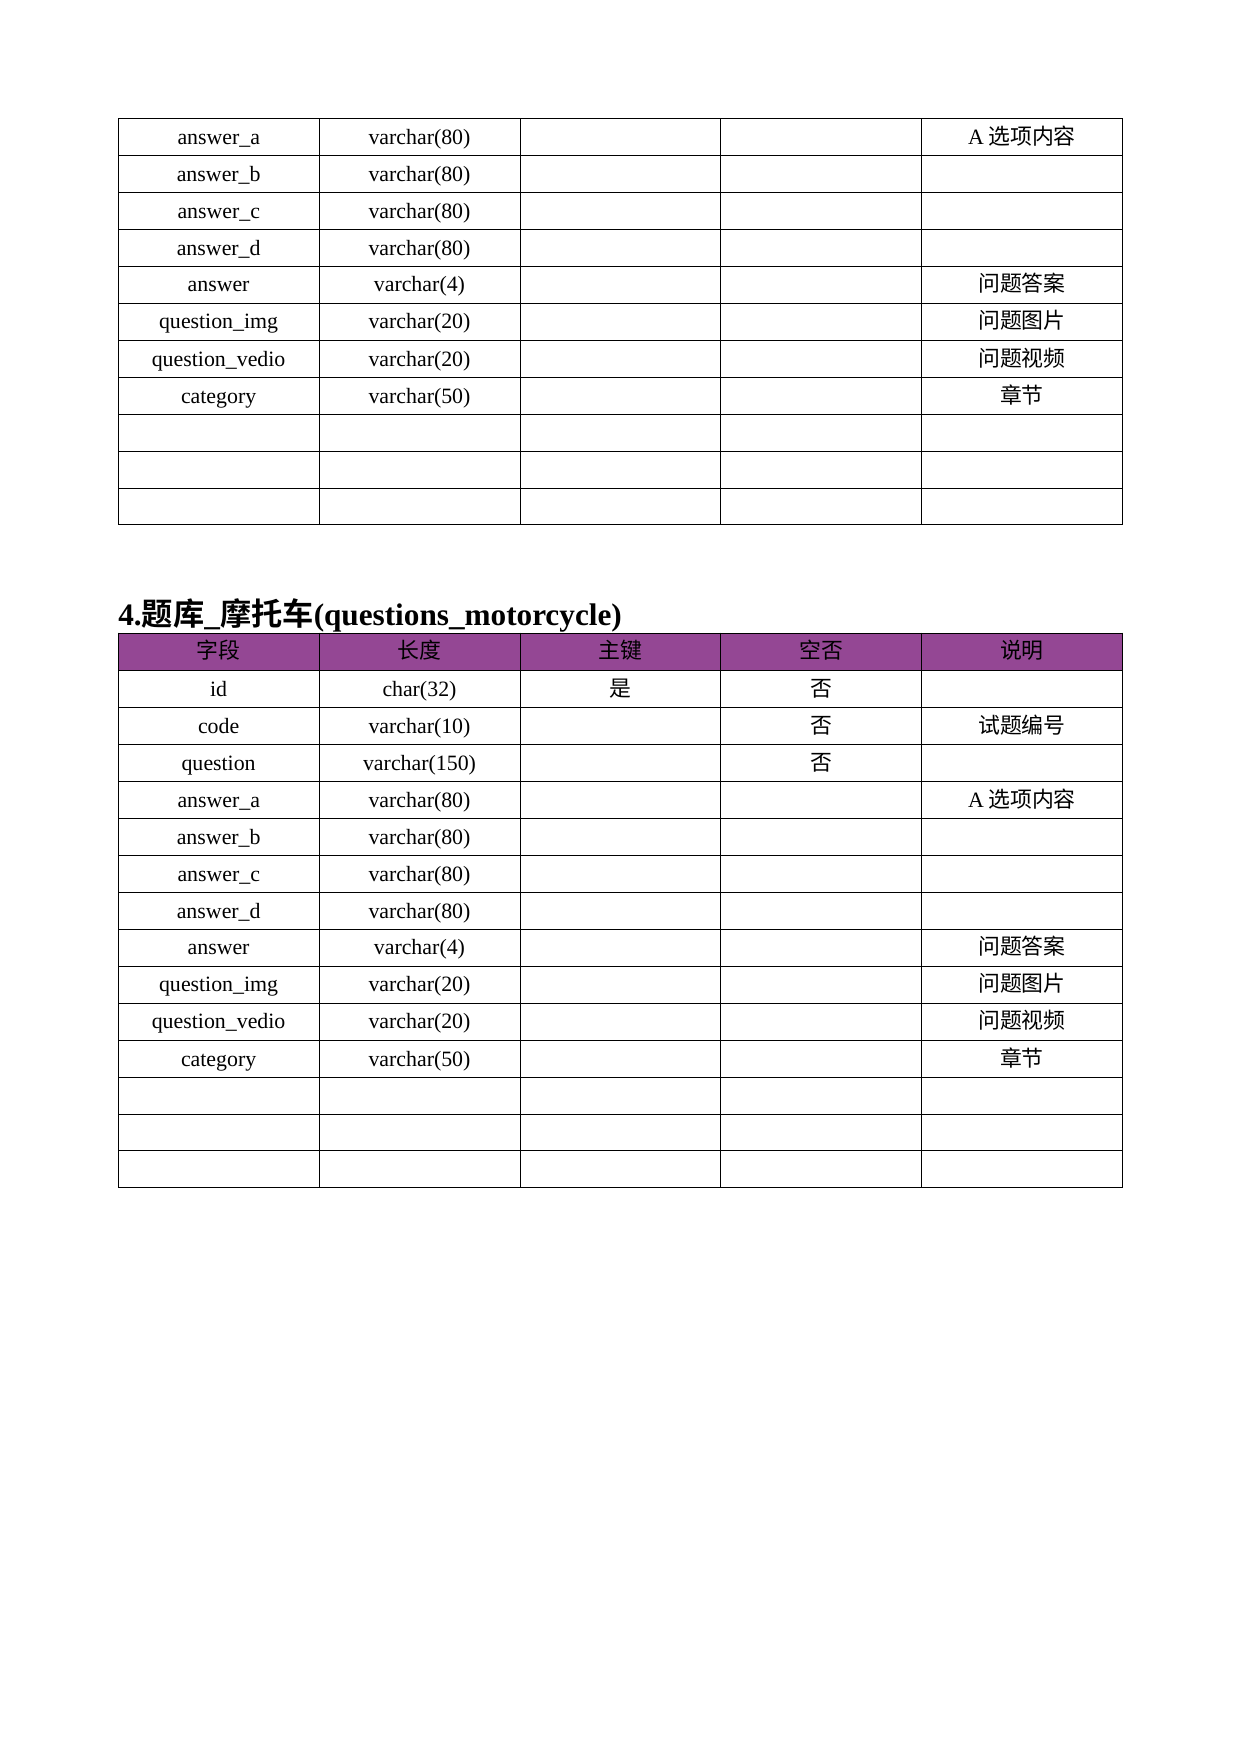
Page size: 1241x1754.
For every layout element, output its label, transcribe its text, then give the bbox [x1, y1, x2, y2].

table_cell answer_c [119, 193, 319, 229]
table_cell 问题答案 [922, 267, 1122, 303]
table_cell [521, 415, 720, 451]
table_cell varchar(4) [320, 267, 520, 303]
table_cell [721, 193, 921, 229]
table_cell varchar(80) [320, 856, 520, 892]
table_cell 否 [721, 745, 921, 781]
table_cell category [119, 378, 319, 414]
table_cell [320, 1078, 520, 1114]
table_cell varchar(4) [320, 930, 520, 966]
table_cell 问题图片 [922, 967, 1122, 1003]
table_cell question_img [119, 304, 319, 340]
text 4.题库_摩托车(questions_motorcycle) [118, 596, 1122, 633]
table_cell varchar(80) [320, 893, 520, 928]
table_cell [721, 1151, 921, 1187]
table_cell [922, 415, 1122, 451]
table_cell [119, 415, 319, 451]
table_cell 是 [521, 671, 720, 707]
table_cell varchar(20) [320, 967, 520, 1003]
table_cell varchar(10) [320, 708, 520, 744]
table_cell varchar(80) [320, 193, 520, 229]
table_cell [922, 230, 1122, 266]
table_cell [320, 415, 520, 451]
table_cell [521, 1078, 720, 1114]
table_cell 章节 [922, 1041, 1122, 1077]
table_cell [521, 378, 720, 414]
table_cell [922, 671, 1122, 707]
table_cell [721, 782, 921, 818]
table_cell [521, 1004, 720, 1040]
table_cell [521, 489, 720, 524]
table_cell A选项内容 [922, 119, 1122, 155]
table_cell [922, 452, 1122, 487]
table_cell question_vedio [119, 341, 319, 377]
table_cell varchar(20) [320, 304, 520, 340]
table_cell [521, 782, 720, 818]
table_cell [721, 156, 921, 192]
table_cell varchar(80) [320, 819, 520, 855]
table_cell [521, 267, 720, 303]
table_cell varchar(80) [320, 156, 520, 192]
table_cell [320, 1115, 520, 1150]
table_cell [922, 856, 1122, 892]
table_cell [721, 452, 921, 487]
table_cell [521, 708, 720, 744]
table_cell category [119, 1041, 319, 1077]
table_cell varchar(80) [320, 782, 520, 818]
table_cell [721, 1004, 921, 1040]
table_cell [119, 452, 319, 487]
table_cell answer_c [119, 856, 319, 892]
table_cell [922, 489, 1122, 524]
table_cell A选项内容 [922, 782, 1122, 818]
table_cell [119, 1151, 319, 1187]
table_cell [521, 452, 720, 487]
table_cell answer_d [119, 230, 319, 266]
table_header 长度 [320, 634, 520, 670]
table_cell 问题答案 [922, 930, 1122, 966]
table_cell [721, 230, 921, 266]
table_cell [521, 856, 720, 892]
table_cell [521, 893, 720, 928]
table_cell [721, 341, 921, 377]
table_cell answer_d [119, 893, 319, 928]
table_cell question [119, 745, 319, 781]
table_cell [521, 304, 720, 340]
table_cell 问题视频 [922, 341, 1122, 377]
table_cell [721, 1041, 921, 1077]
table_cell [922, 156, 1122, 192]
table_cell [521, 119, 720, 155]
table_cell [521, 745, 720, 781]
table_cell answer_b [119, 156, 319, 192]
table_cell [119, 1115, 319, 1150]
table_cell [922, 193, 1122, 229]
table_cell [721, 378, 921, 414]
table_cell id [119, 671, 319, 707]
table_cell question_img [119, 967, 319, 1003]
table_cell [521, 1151, 720, 1187]
table_cell [922, 745, 1122, 781]
table_cell [320, 1151, 520, 1187]
table_cell [521, 967, 720, 1003]
table_cell varchar(20) [320, 1004, 520, 1040]
table_cell code [119, 708, 319, 744]
table_cell [521, 819, 720, 855]
table_cell [721, 415, 921, 451]
table_cell [721, 489, 921, 524]
table_cell [521, 156, 720, 192]
table_header 字段 [119, 634, 319, 670]
table_cell [521, 230, 720, 266]
table_cell 试题编号 [922, 708, 1122, 744]
table_cell [320, 452, 520, 487]
table_cell [721, 119, 921, 155]
table_cell [721, 304, 921, 340]
table_cell [119, 1078, 319, 1114]
table_cell [320, 489, 520, 524]
table_cell [922, 1115, 1122, 1150]
table_cell [922, 893, 1122, 928]
table_cell answer [119, 267, 319, 303]
table_cell [721, 1078, 921, 1114]
table_cell [721, 267, 921, 303]
table_cell varchar(80) [320, 230, 520, 266]
table_cell answer_a [119, 782, 319, 818]
table_cell [721, 930, 921, 966]
table_cell [119, 489, 319, 524]
table_cell [521, 1041, 720, 1077]
table_cell varchar(50) [320, 378, 520, 414]
table_cell answer [119, 930, 319, 966]
table_cell [521, 1115, 720, 1150]
table_cell [721, 856, 921, 892]
table_cell 问题视频 [922, 1004, 1122, 1040]
table_cell [922, 1151, 1122, 1187]
table_header 主键 [521, 634, 720, 670]
table_cell answer_a [119, 119, 319, 155]
table_header 空否 [721, 634, 921, 670]
table_cell [922, 819, 1122, 855]
table_cell [521, 193, 720, 229]
table_cell [922, 1078, 1122, 1114]
table_cell 否 [721, 671, 921, 707]
table_cell varchar(20) [320, 341, 520, 377]
table_cell 否 [721, 708, 921, 744]
table_cell [521, 930, 720, 966]
table_cell [721, 893, 921, 928]
table_cell char(32) [320, 671, 520, 707]
table_cell [721, 1115, 921, 1150]
table_cell answer_b [119, 819, 319, 855]
table_cell [521, 341, 720, 377]
table_cell varchar(80) [320, 119, 520, 155]
table_cell [721, 819, 921, 855]
table_cell [721, 967, 921, 1003]
table_cell varchar(50) [320, 1041, 520, 1077]
table_cell varchar(150) [320, 745, 520, 781]
table_cell question_vedio [119, 1004, 319, 1040]
table_cell 问题图片 [922, 304, 1122, 340]
table_cell 章节 [922, 378, 1122, 414]
table_header 说明 [922, 634, 1122, 670]
